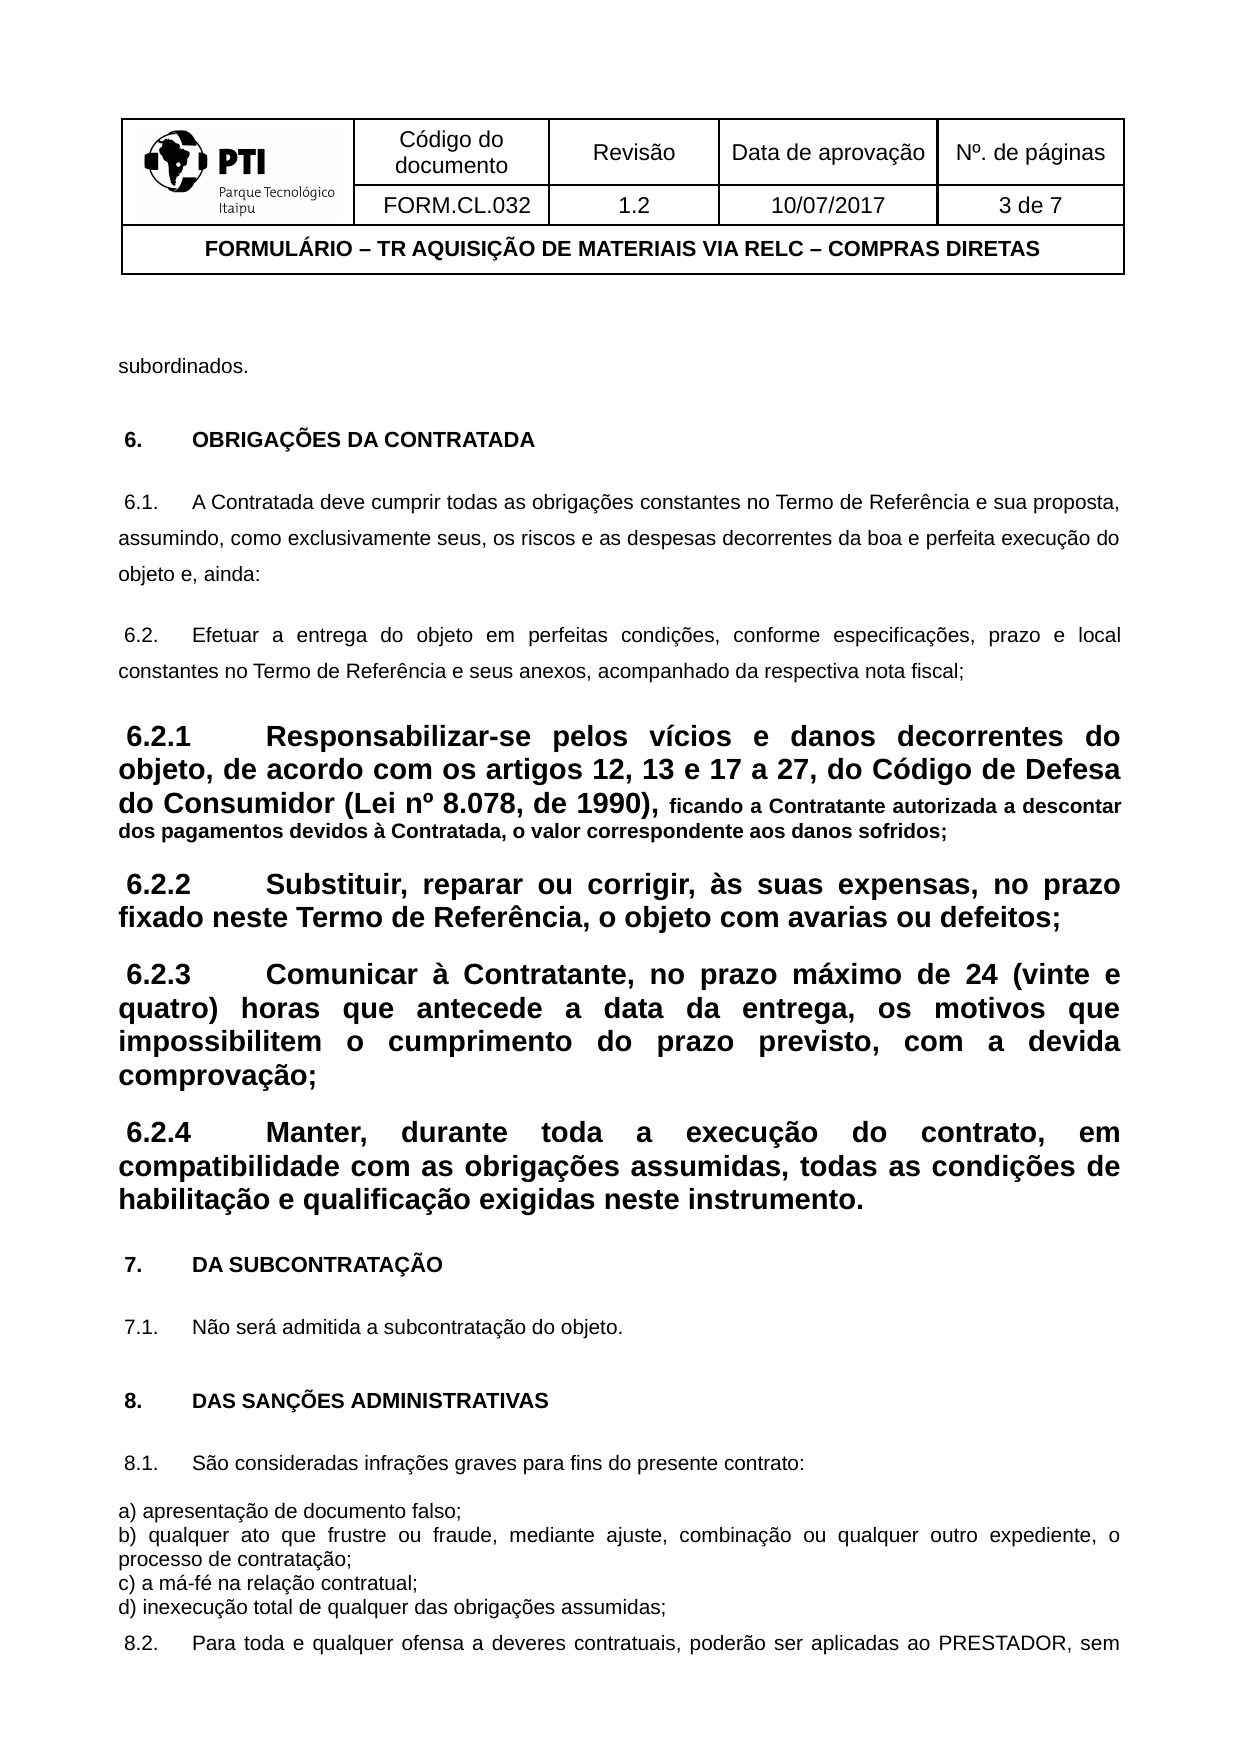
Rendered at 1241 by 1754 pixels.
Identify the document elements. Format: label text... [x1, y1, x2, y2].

subtitle DA SUBCONTRATAÇÃO [118, 1252, 1122, 1277]
list inexecução total de qualquer das obrigações assumidas; [118, 1595, 1122, 1619]
subtitle Substituir, reparar ou corrigir, às suas expensas, no prazo fixado neste Termo de Referência, o objeto com avarias ou defeitos; [118, 867, 1122, 934]
list qualquer ato que frustre ou fraude, mediante ajuste, combinação ou qualquer outro expediente, o processo de contratação; [118, 1523, 1122, 1571]
subtitle Responsabilizar-se pelos vícios e danos decorrentes do objeto, de acordo com os artigos 12, 13 e 17 a 27, do Código de Defesa do Consumidor (Lei nº 8.078, de 1990), ficando a Contratante autorizada a descontar dos pagamentos devidos à Contratada, o valor correspondente aos danos sofridos; [118, 719, 1122, 843]
subtitle Manter, durante toda a execução do contrato, em compatibilidade com as obrigações assumidas, todas as condições de habilitação e qualificação exigidas neste instrumento. [118, 1115, 1122, 1216]
list apresentação de documento falso; [118, 1499, 1122, 1523]
subtitle Para toda e qualquer ofensa a deveres contratuais, poderão ser aplicadas ao PRESTADOR, sem [118, 1631, 1122, 1655]
list a má-fé na relação contratual; [118, 1571, 1122, 1595]
subtitle subordinados. [118, 354, 1122, 378]
subtitle Efetuar a entrega do objeto em perfeitas condições, conforme especificações, prazo e local constantes no Termo de Referência e seus anexos, acompanhado da respectiva nota fiscal; [118, 623, 1122, 682]
subtitle OBRIGAÇÕES DA CONTRATADA [118, 427, 1122, 453]
subtitle São consideradas infrações graves para fins do presente contrato: [118, 1451, 1122, 1474]
subtitle DAS SANÇÕES ADMINISTRATIVAS [118, 1388, 1122, 1413]
subtitle Comunicar à Contratante, no prazo máximo de 24 (vinte e quatro) horas que antecede a data da entrega, os motivos que impossibilitem o cumprimento do prazo previsto, com a devida comprovação; [118, 957, 1122, 1092]
subtitle A Contratada deve cumprir todas as obrigações constantes no Termo de Referência e sua proposta, assumindo, como exclusivamente seus, os riscos e as despesas decorrentes da boa e perfeita execução do objeto e, ainda: [118, 490, 1122, 586]
subtitle Não será admitida a subcontratação do objeto. [118, 1315, 1122, 1339]
